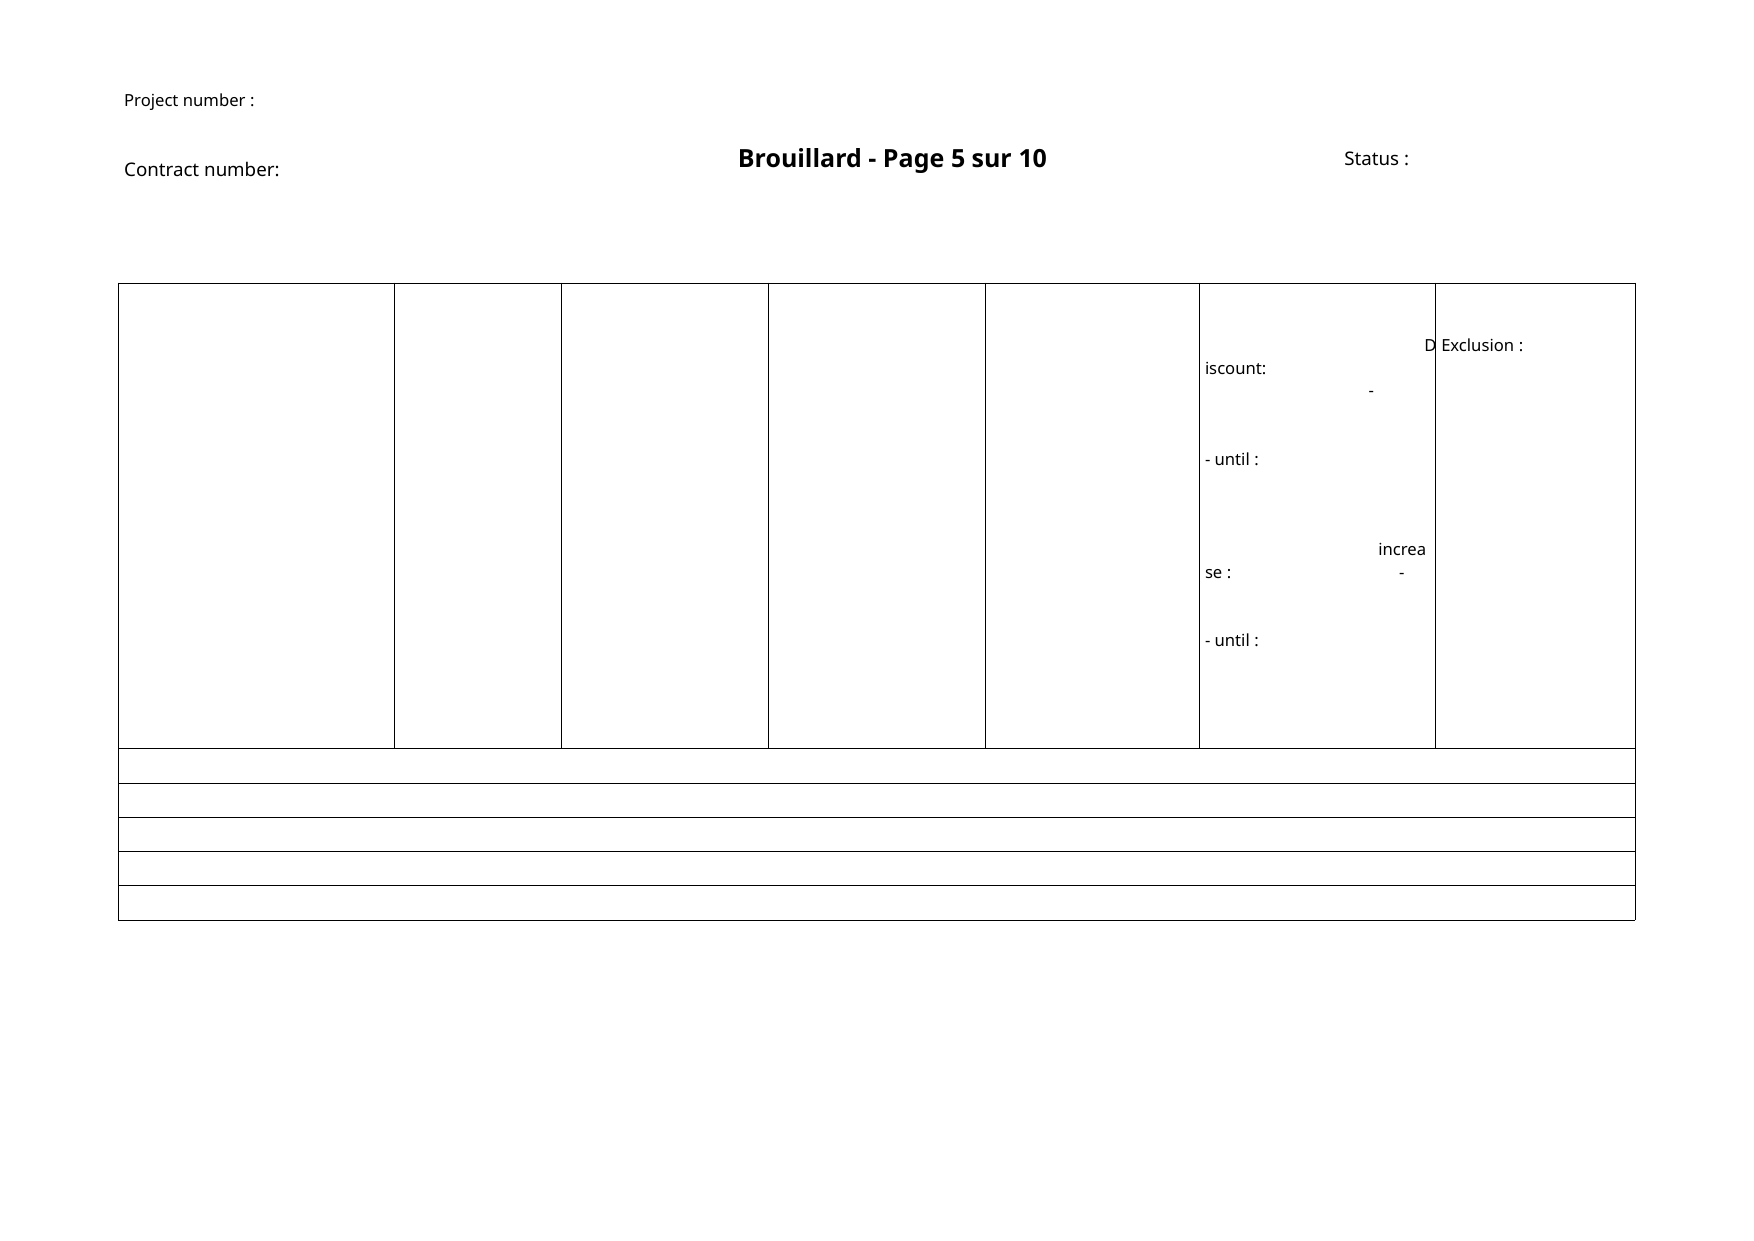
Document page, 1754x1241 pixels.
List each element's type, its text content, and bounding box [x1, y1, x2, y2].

table_cell </for> [119, 749, 1635, 782]
table_cell <if test="getattr(line.detail.option,'extra_premiums',None)"> <for each="surprime in line.detail.option.extra_premiums"> <if test="surprime.is_discount">Discount: <surprime.rec_name> - <surprime.motive.rec_name> <if test="surprime.end_date"> - until : <surprime.end_date> </if> </if> <if test="not surprime.is_discount">increase : <surprime.rec_name> - <surprime.motive.rec_name> <if test="surprime.end_date"> - until : <surprime.end_date> </if> </if> </for> </if> [1200, 284, 1435, 748]
table_cell <if test="line.covered_element"> <line.covered_element.rec_name> </if> [119, 284, 394, 748]
text <if test="getattr(contract,'used_loans',None)"> [118, 955, 1636, 977]
text <choose> [118, 977, 1636, 1000]
table_cell <if test="line.description"> <line.description> </if> [395, 284, 561, 748]
table_cell <if test="line.coverage_end"> <line.coverage_end> </if> [562, 284, 768, 748]
table_cell </otherwise> [119, 852, 1635, 885]
table_cell </choose> [119, 886, 1635, 919]
table_cell </if> [119, 784, 1635, 817]
text <when test="len(contract.used_loans)>0"> [118, 1000, 1636, 1023]
table_cell <if test="getattr(line.detail.option,'exclusions',None)"> <for each="exclusion in line.detail.option.exclusions"> Exclusion : <exclusion.code> </for> </if> [1436, 284, 1635, 748]
table_cell </for> [119, 818, 1635, 851]
table_cell <if test="line.taxes"> <setVar('sum_tax',0)> <setVar('total',line.amount)> <for each="taxe in line.taxes"> <setVar('sum_tax',(taxe.rate*line.amount))> <setVar('total',getVar('sum_tax')+getVar('total'))> </for> <format_currency(getVar('total'), Party.lang, contract.currency)> </if> [986, 284, 1199, 748]
text </if> [118, 919, 1636, 942]
table_cell <if test="line.amount"> <format_currency(line.amount, Party.lang, contract.currency)> </if> [769, 284, 985, 748]
